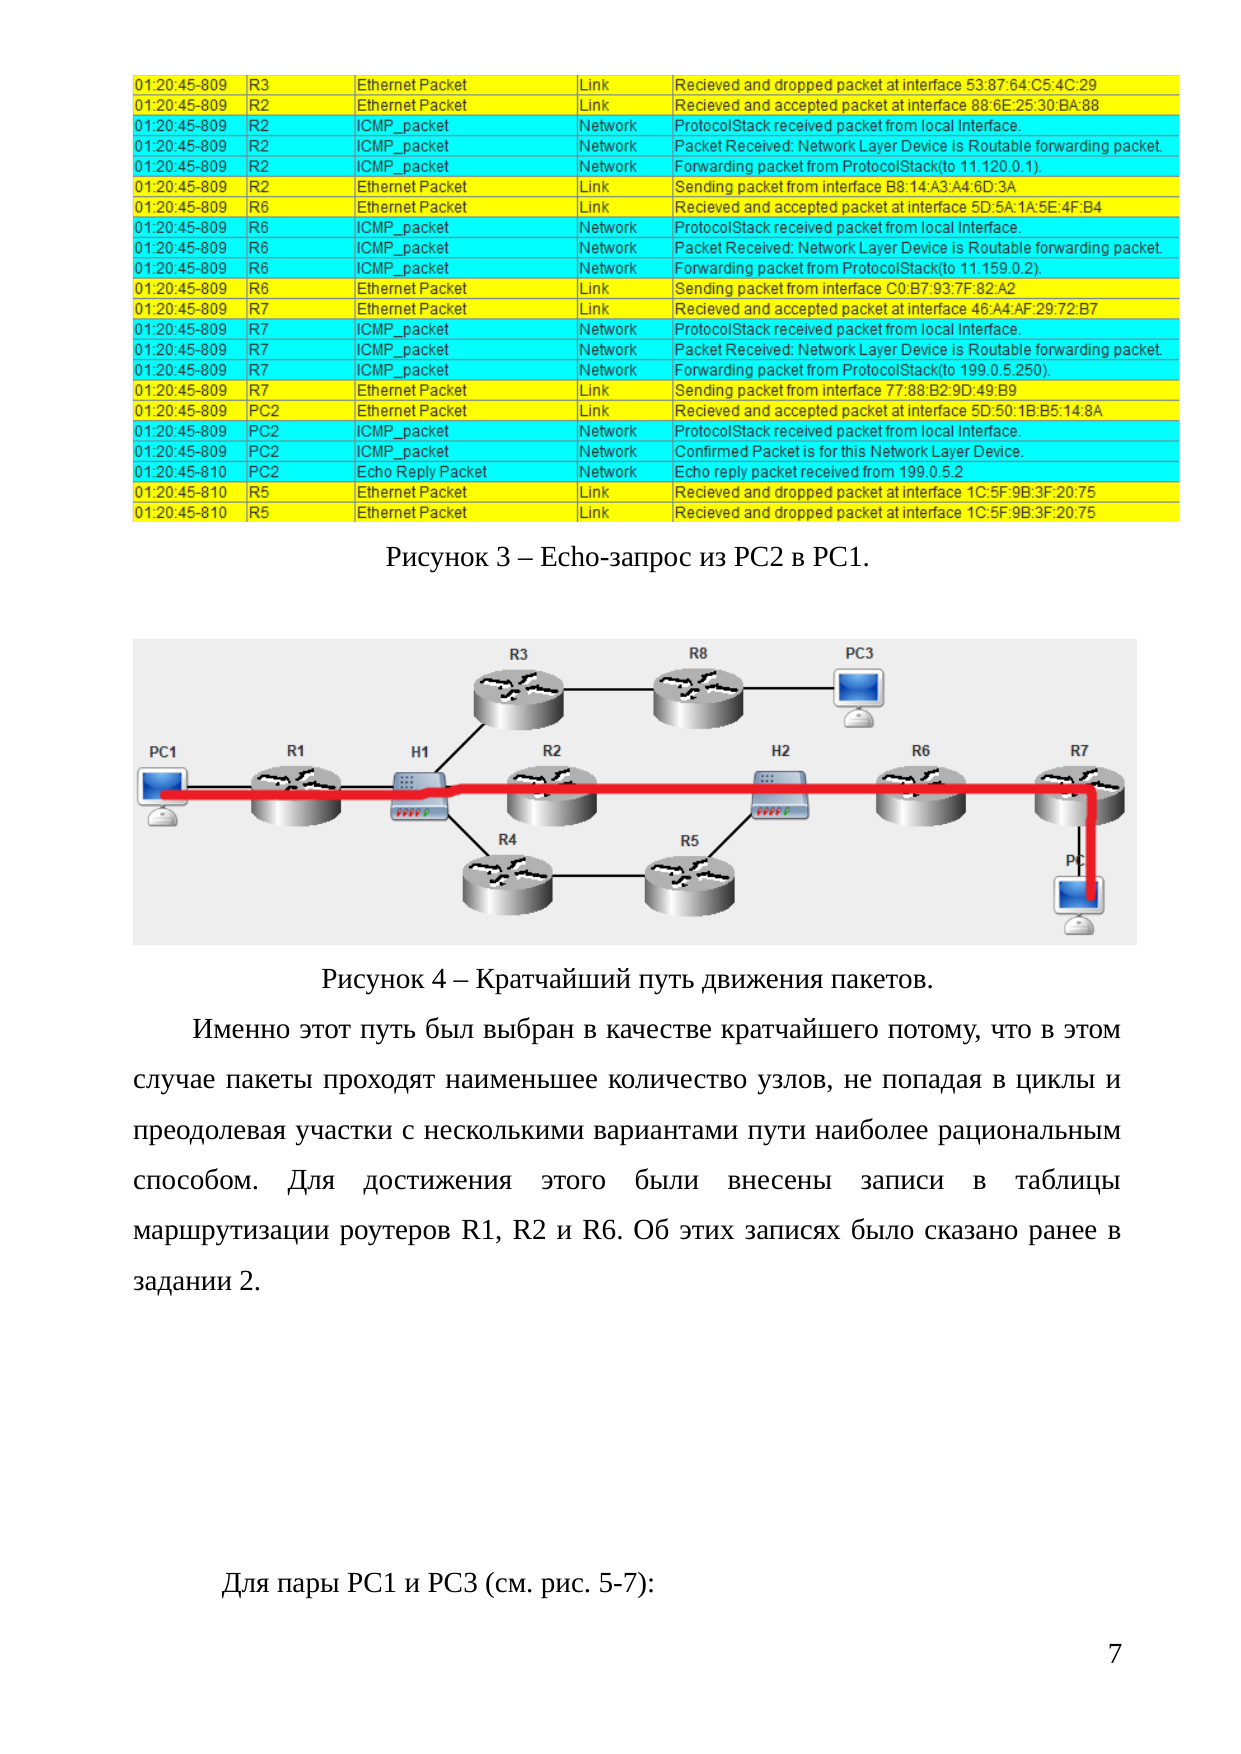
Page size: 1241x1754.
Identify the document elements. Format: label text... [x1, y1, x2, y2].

text Рисунок 4 – Кратчайший путь движения пакетов. [133, 961, 1122, 994]
text Рисунок 3 – Echo-запрос из PC2 в PC1. [133, 539, 1122, 572]
text Именно этот путь был выбран в качестве кратчайшего потому, что в этом случае пакеты проходят наименьшее количество узлов, не попадая в циклы и преодолевая участки с несколькими вариантами пути наиболее рациональным способом. Для достижения этого были внесены записи в таблицы маршрутизации роутеров R1, R2 и R6. Об этих записях было сказано ранее в задании 2. [133, 1011, 1122, 1296]
text Для пары PC1 и PC3 (см. рис. 5-7): [133, 1565, 1122, 1598]
